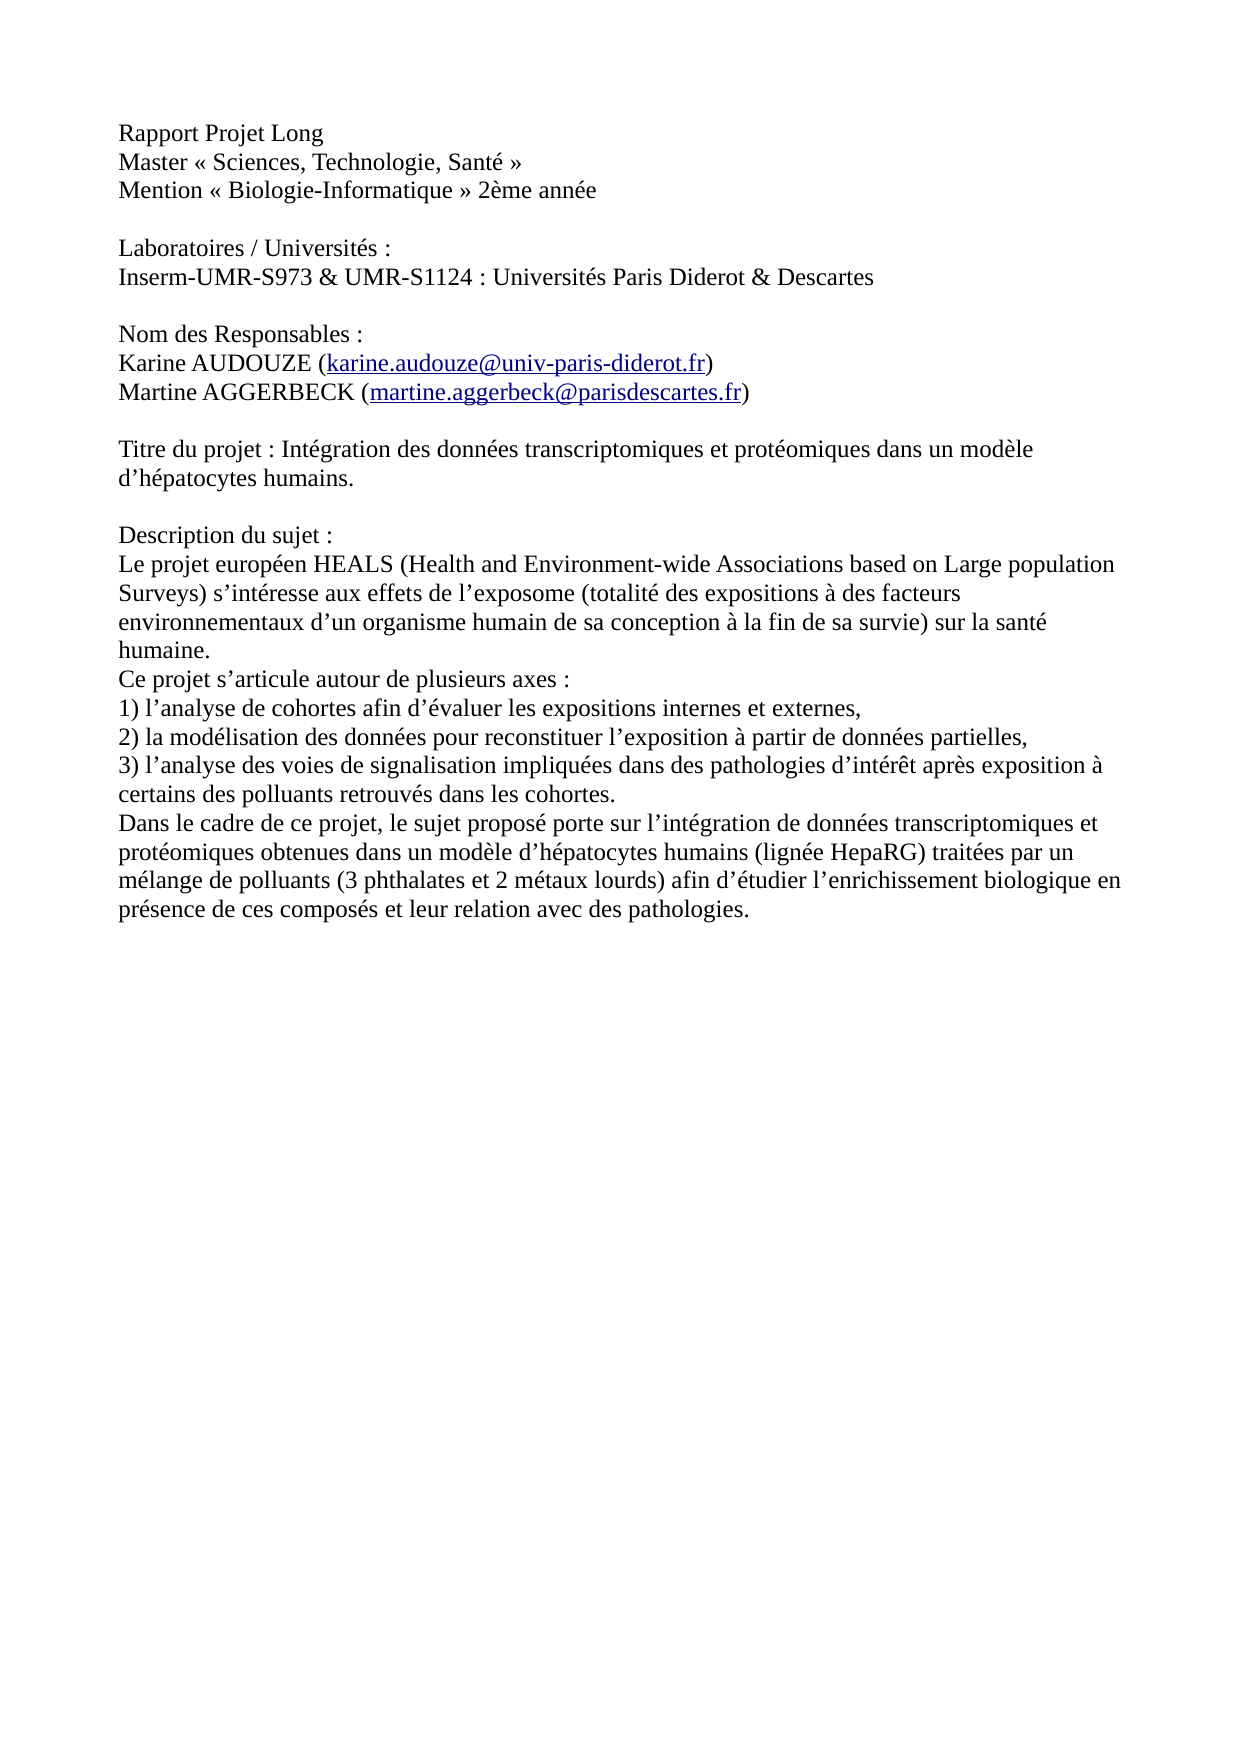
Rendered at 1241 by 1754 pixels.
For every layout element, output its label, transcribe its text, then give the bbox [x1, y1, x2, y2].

text Laboratoires / Universités : [118, 233, 1122, 262]
text Inserm-UMR-S973 & UMR-S1124 : Universités Paris Diderot & Descartes [118, 262, 1122, 291]
text Le projet européen HEALS (Health and Environment-wide Associations based on Large population Surveys) s’intéresse aux effets de l’exposome (totalité des expositions à des facteurs environnementaux d’un organisme humain de sa conception à la fin de sa survie) sur la santé humaine. [118, 549, 1122, 664]
text Karine AUDOUZE (karine.audouze@univ-paris-diderot.fr) [118, 348, 1122, 377]
text Ce projet s’articule autour de plusieurs axes : [118, 664, 1122, 693]
text Rapport Projet Long [118, 118, 1122, 147]
text Nom des Responsables : [118, 319, 1122, 348]
text Dans le cadre de ce projet, le sujet proposé porte sur l’intégration de données transcriptomiques et protéomiques obtenues dans un modèle d’hépatocytes humains (lignée HepaRG) traitées par un mélange de polluants (3 phthalates et 2 métaux lourds) afin d’étudier l’enrichissement biologique en présence de ces composés et leur relation avec des pathologies. [118, 808, 1122, 923]
text Master « Sciences, Technologie, Santé » [118, 147, 1122, 176]
text Mention « Biologie-Informatique » 2ème année [118, 176, 1122, 204]
text 1) l’analyse de cohortes afin d’évaluer les expositions internes et externes, [118, 693, 1122, 722]
text Martine AGGERBECK (martine.aggerbeck@parisdescartes.fr) [118, 377, 1122, 406]
text Description du sujet : [118, 521, 1122, 549]
text 3) l’analyse des voies de signalisation impliquées dans des pathologies d’intérêt après exposition à certains des polluants retrouvés dans les cohortes. [118, 751, 1122, 808]
text 2) la modélisation des données pour reconstituer l’exposition à partir de données partielles, [118, 722, 1122, 751]
text Titre du projet : Intégration des données transcriptomiques et protéomiques dans un modèle d’hépatocytes humains. [118, 434, 1122, 492]
